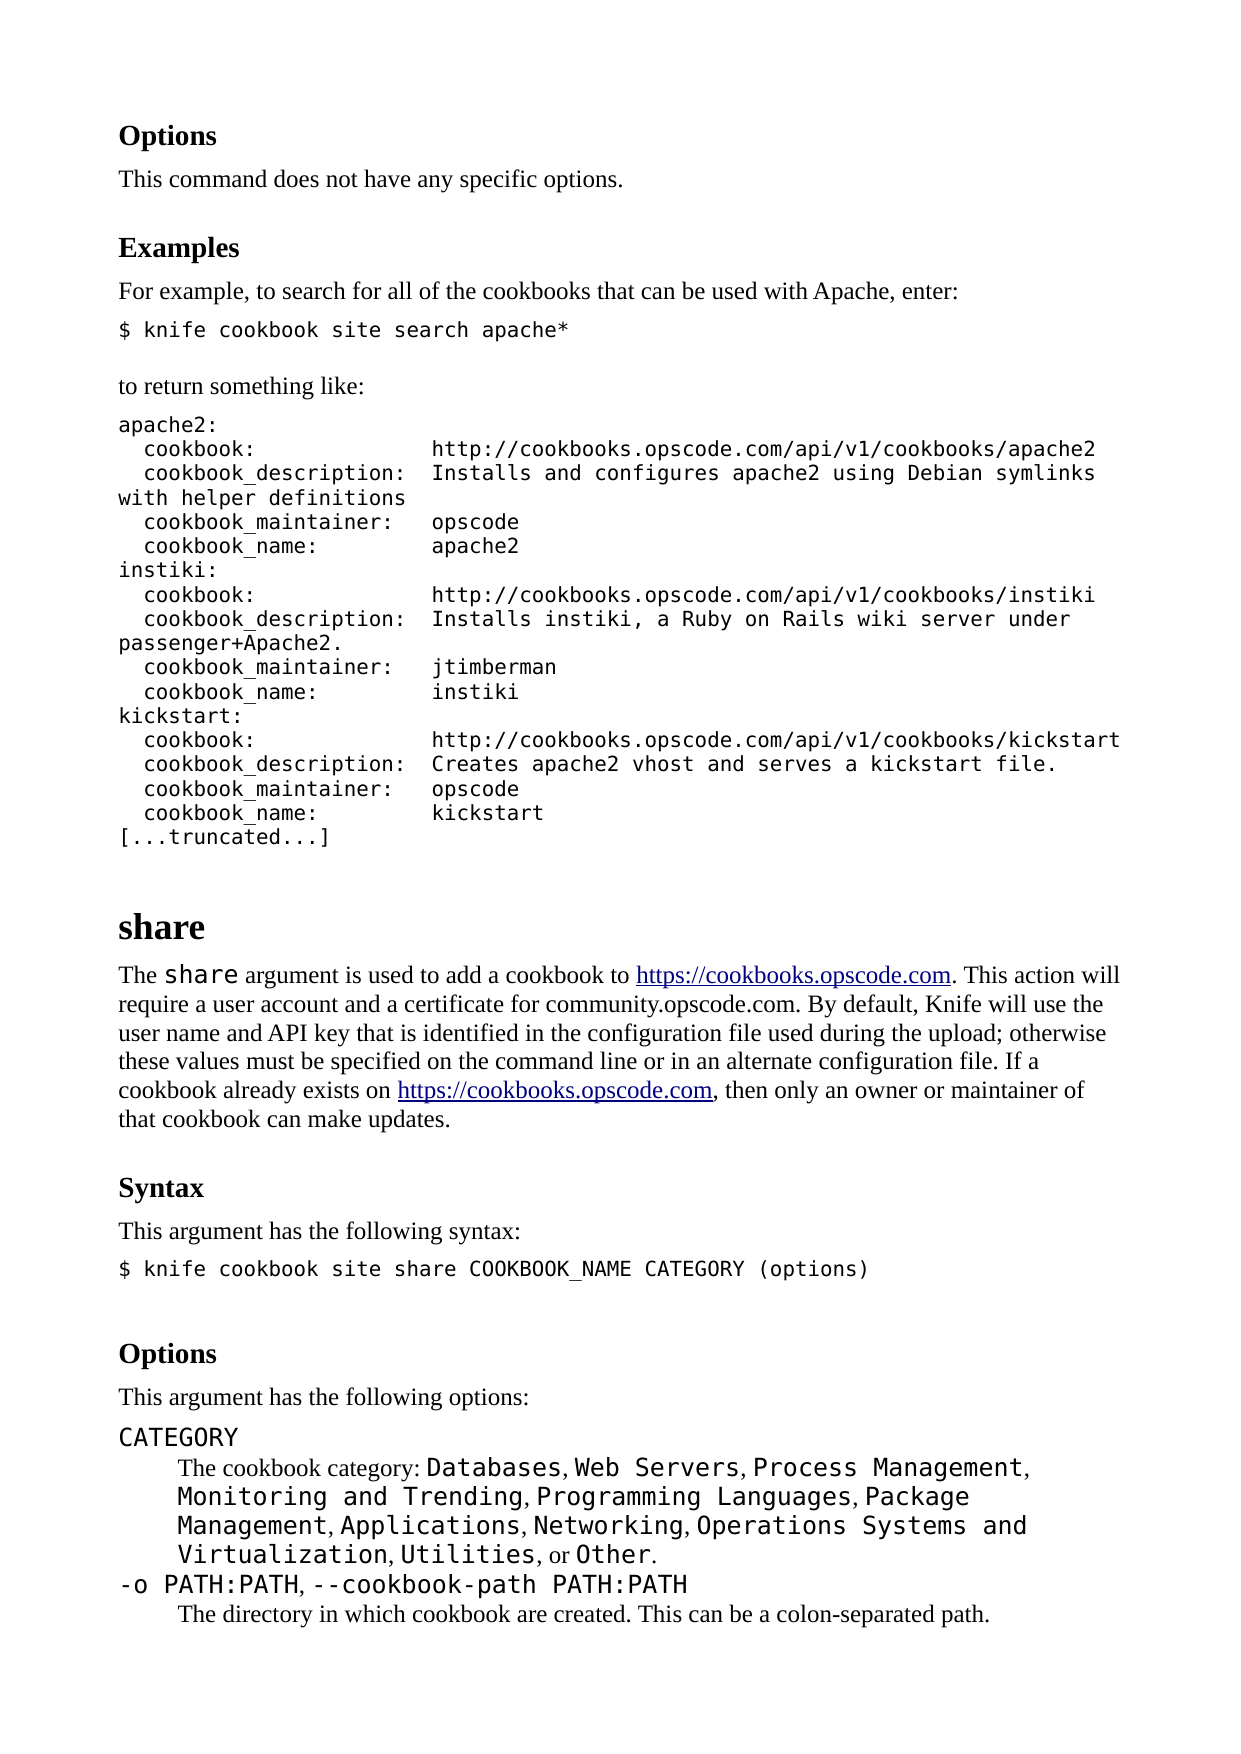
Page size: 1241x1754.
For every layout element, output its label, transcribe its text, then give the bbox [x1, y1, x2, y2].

list The directory in which cookbook are created. This can be a colon-separated path. [177, 1599, 1122, 1628]
text cookbook_maintainer: jtimberman [118, 655, 1122, 680]
text apache2: [118, 413, 1122, 437]
text [...truncated...] [118, 825, 1122, 849]
subtitle Examples [118, 230, 1122, 264]
text cookbook_description: Installs instiki, a Ruby on Rails wiki server under passenger+Apache2. [118, 607, 1122, 655]
text The share argument is used to add a cookbook to https://cookbooks.opscode.com. This action will require a user account and a certificate for community.opscode.com. By default, Knife will use the user name and API key that is identified in the configuration file used during the upload; otherwise these values must be specified on the command line or in an alternate configuration file. If a cookbook already exists on https://cookbooks.opscode.com, then only an owner or maintainer of that cookbook can make updates. [118, 960, 1122, 1133]
text cookbook_name: kickstart [118, 801, 1122, 825]
text cookbook: http://cookbooks.opscode.com/api/v1/cookbooks/kickstart [118, 728, 1122, 752]
subtitle Syntax [118, 1170, 1122, 1204]
text $ knife cookbook site search apache* [118, 318, 1122, 342]
subtitle Options [118, 1336, 1122, 1370]
text kickstart: [118, 704, 1122, 728]
text cookbook_name: apache2 [118, 534, 1122, 558]
text cookbook: http://cookbooks.opscode.com/api/v1/cookbooks/instiki [118, 583, 1122, 607]
list The cookbook category: Databases, Web Servers, Process Management, Monitoring and Trending, Programming Languages, Package Management, Applications, Networking, Operations Systems and Virtualization, Utilities, or Other. [177, 1453, 1122, 1570]
text cookbook_description: Installs and configures apache2 using Debian symlinks with helper definitions [118, 461, 1122, 510]
subtitle Options [118, 118, 1122, 152]
text cookbook_name: instiki [118, 680, 1122, 704]
text This argument has the following options: [118, 1382, 1122, 1411]
subtitle CATEGORY [118, 1423, 1122, 1453]
text $ knife cookbook site share COOKBOOK_NAME CATEGORY (options) [118, 1257, 1122, 1282]
text cookbook_maintainer: opscode [118, 777, 1122, 801]
subtitle -o PATH:PATH, --cookbook-path PATH:PATH [118, 1570, 1122, 1599]
text cookbook_maintainer: opscode [118, 510, 1122, 534]
subtitle share [118, 904, 1122, 947]
text instiki: [118, 558, 1122, 583]
text This argument has the following syntax: [118, 1216, 1122, 1245]
text This command does not have any specific options. [118, 164, 1122, 193]
text cookbook_description: Creates apache2 vhost and serves a kickstart file. [118, 752, 1122, 777]
text For example, to search for all of the cookbooks that can be used with Apache, enter: [118, 276, 1122, 305]
text to return something like: [118, 371, 1122, 400]
text cookbook: http://cookbooks.opscode.com/api/v1/cookbooks/apache2 [118, 437, 1122, 461]
